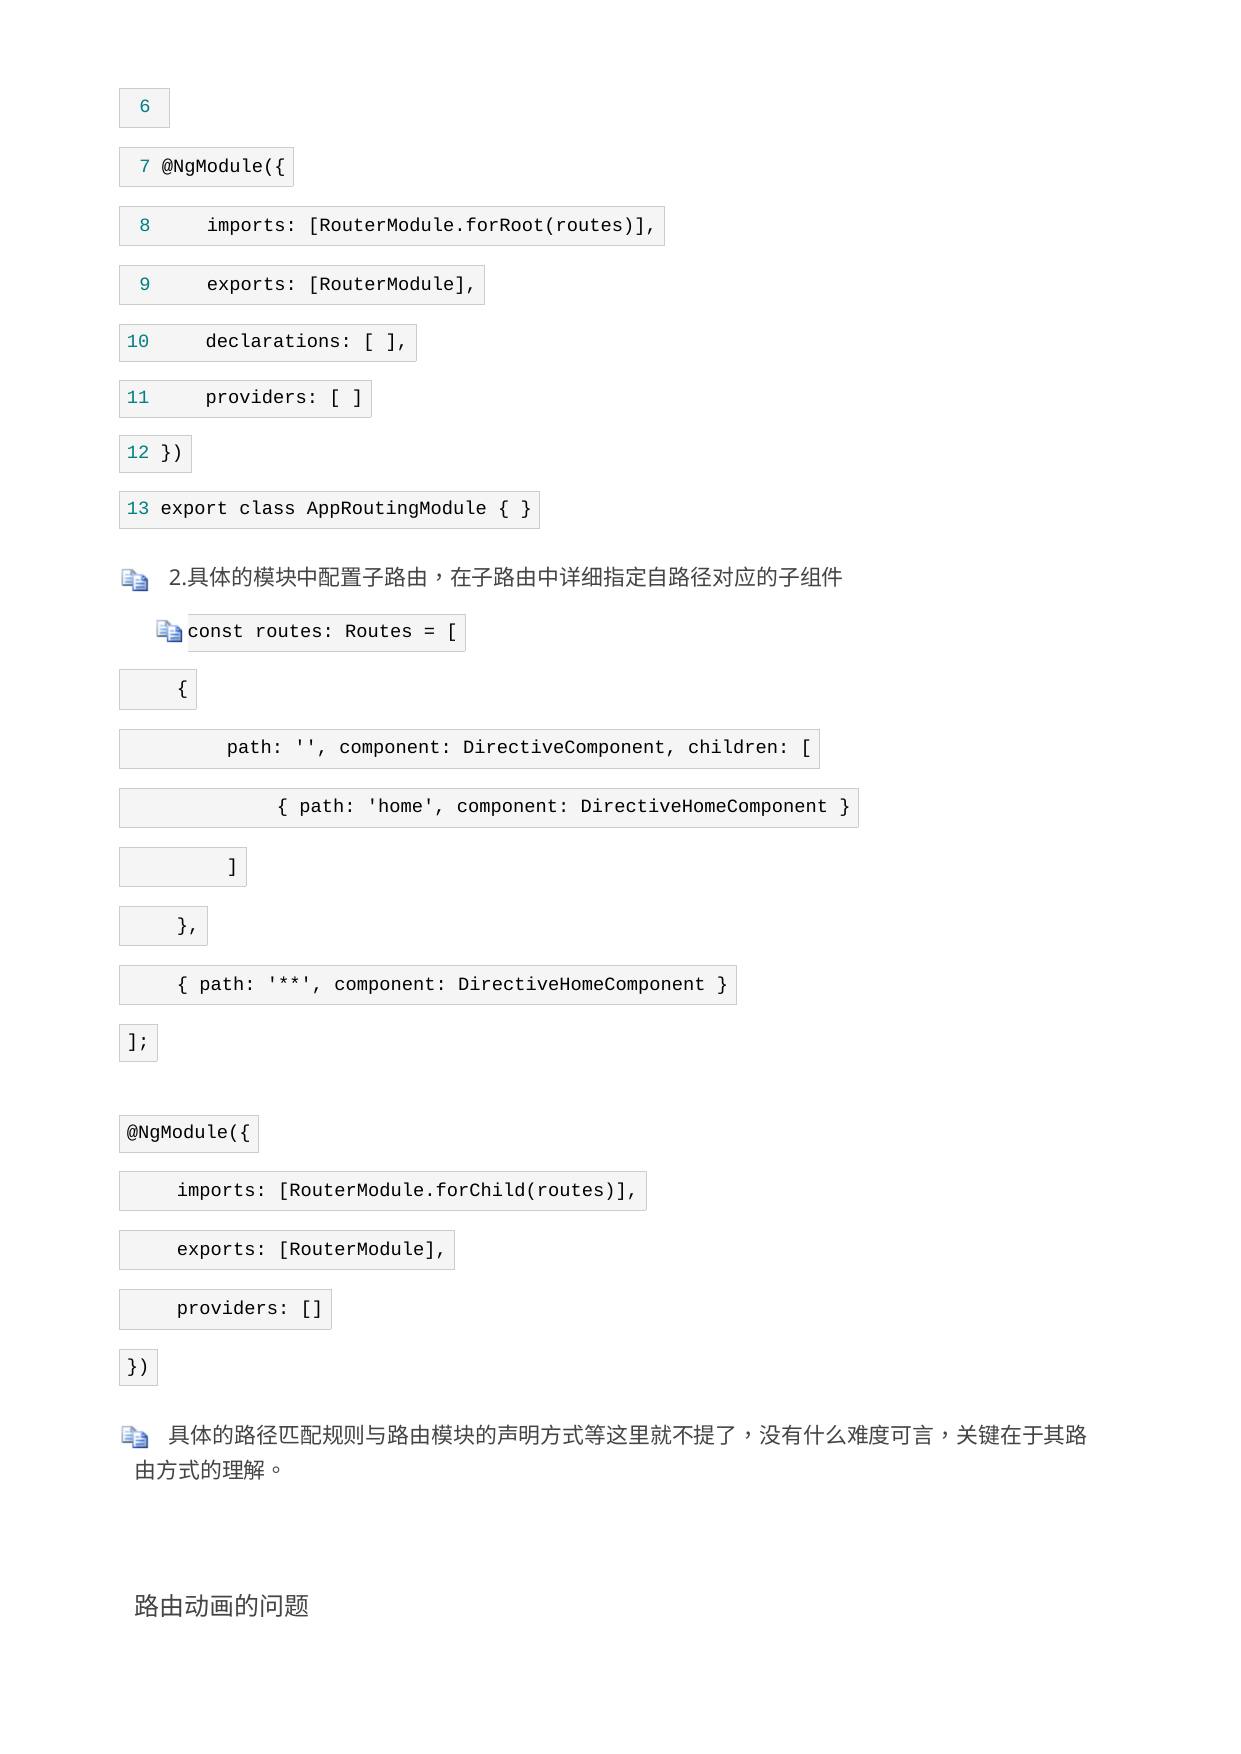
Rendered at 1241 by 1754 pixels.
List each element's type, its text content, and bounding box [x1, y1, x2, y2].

text }) [120, 1350, 157, 1385]
text { [120, 670, 196, 709]
text 9 exports: [RouterModule], [120, 266, 484, 304]
text [540, 491, 1121, 528]
text path: '', component: DirectiveComponent, children: [ [120, 730, 819, 768]
text { path: 'home', component: DirectiveHomeComponent } [120, 789, 858, 827]
text [647, 1171, 1121, 1210]
text [820, 728, 1121, 768]
text 6 [120, 89, 169, 127]
text [170, 87, 1121, 127]
text const routes: Routes = [ [119, 614, 465, 651]
text 13 export class AppRoutingModule { } [120, 492, 539, 528]
text { path: '**', component: DirectiveHomeComponent } [120, 966, 736, 1004]
text [737, 965, 1121, 1004]
text imports: [RouterModule.forChild(routes)], [120, 1172, 646, 1210]
text 10 declarations: [ ], [120, 325, 416, 361]
text [485, 265, 1121, 304]
text ] [120, 848, 246, 886]
text [417, 324, 1121, 361]
text 2.具体的模块中配置子路由，在子路由中详细指定自路径对应的子组件 [154, 562, 1106, 592]
text [192, 435, 1121, 472]
text [332, 1289, 1121, 1329]
text 具体的路径匹配规则与路由模块的声明方式等这里就不提了，没有什么难度可言，关键在于其路由方式的理解。 [134, 1420, 1106, 1485]
text [372, 380, 1121, 417]
text 7 @NgModule({ [120, 148, 293, 186]
text }, [120, 907, 207, 945]
text [208, 906, 1121, 945]
text 11 providers: [ ] [120, 381, 371, 417]
picture [118, 562, 154, 597]
text [259, 1115, 1121, 1152]
text [466, 614, 1121, 651]
text @NgModule({ [120, 1116, 258, 1152]
text 8 imports: [RouterModule.forRoot(routes)], [120, 207, 664, 245]
text [247, 847, 1121, 886]
picture [153, 613, 188, 648]
text [859, 788, 1121, 827]
text [294, 147, 1121, 186]
text 12 }) [120, 436, 191, 472]
text ]; [120, 1025, 157, 1061]
text 路由动画的问题 [134, 1588, 1106, 1622]
text [665, 206, 1121, 245]
text [197, 669, 1121, 709]
picture [118, 1419, 154, 1454]
text [158, 1348, 1121, 1386]
text [158, 1024, 1121, 1061]
text providers: [] [120, 1290, 331, 1329]
text [455, 1230, 1121, 1269]
text exports: [RouterModule], [120, 1231, 454, 1269]
